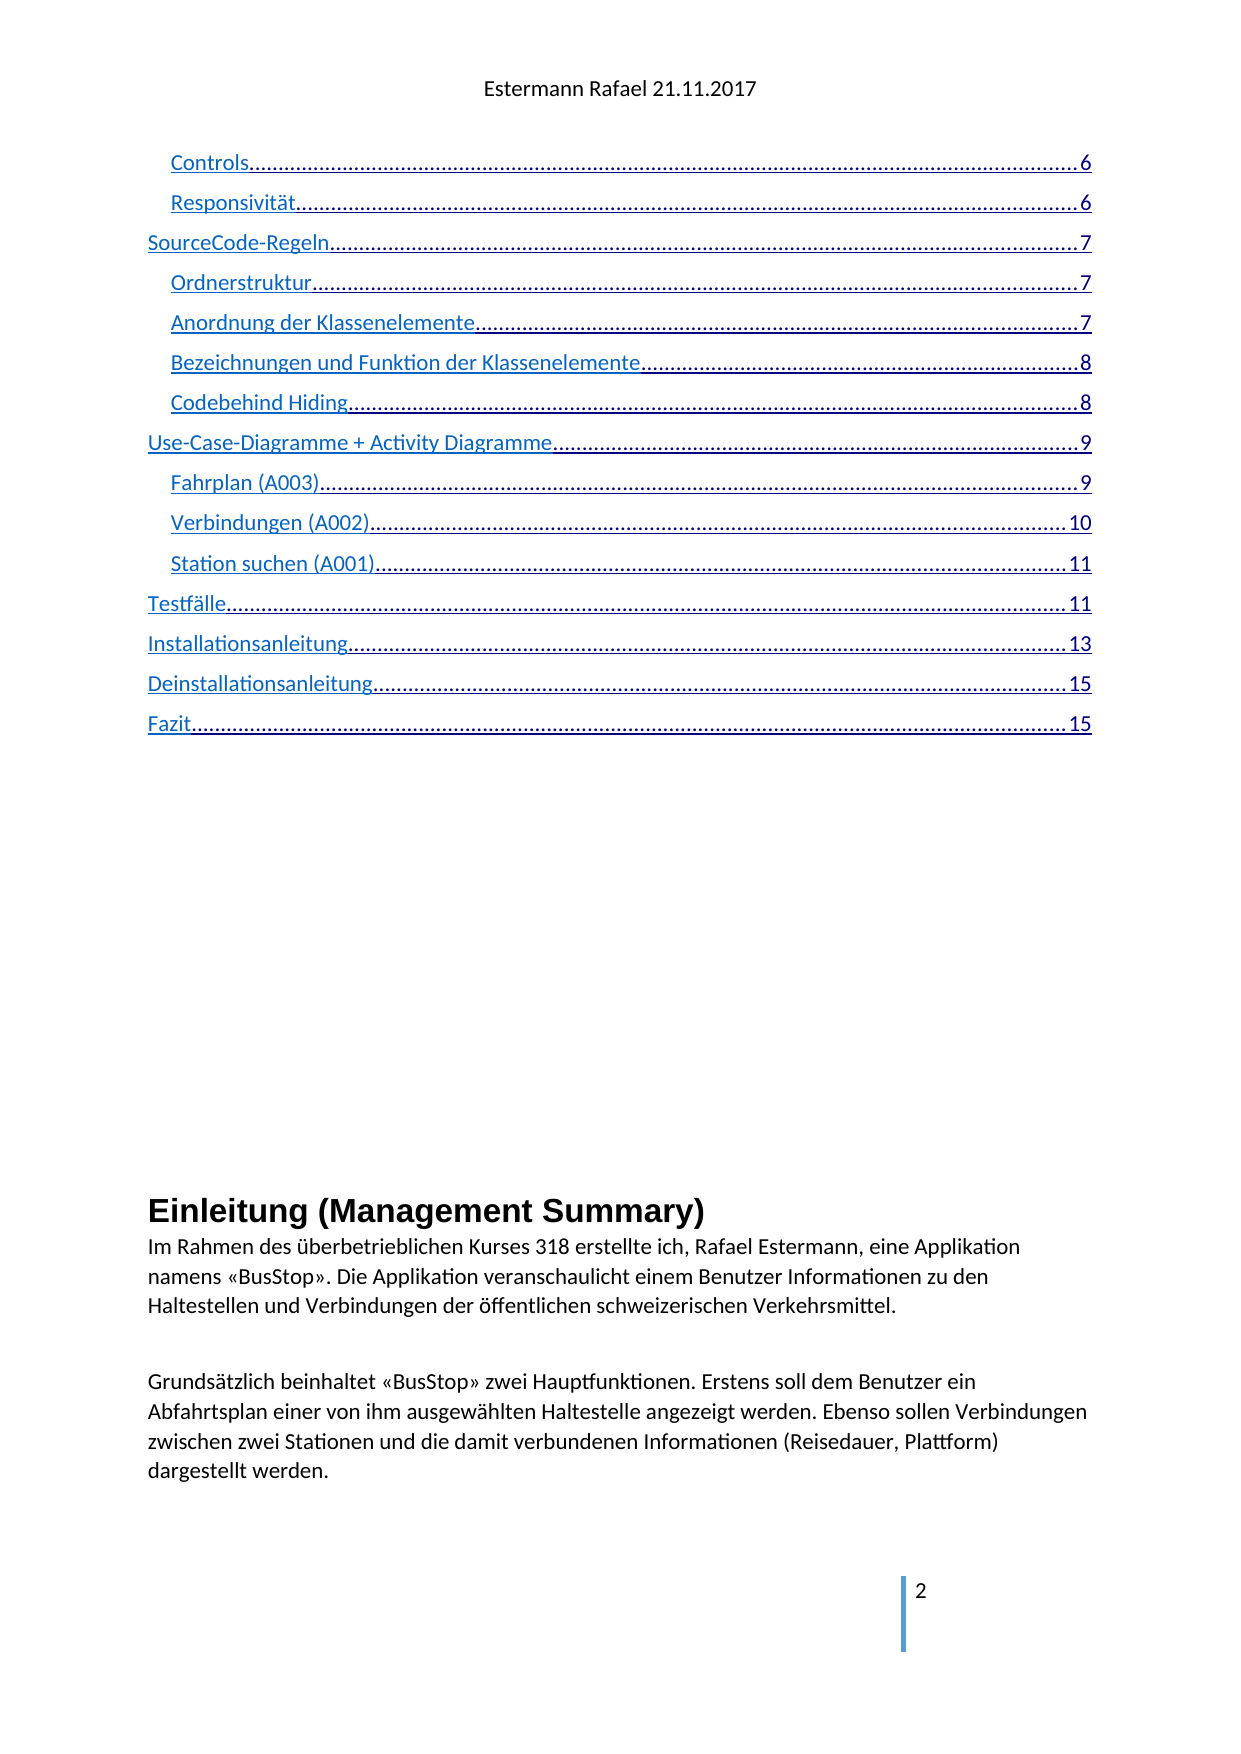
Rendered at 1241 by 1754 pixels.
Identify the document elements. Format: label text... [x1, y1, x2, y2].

subtitle Einleitung (Management Summary) [148, 1191, 1093, 1230]
text Station suchen (A001) 11 [171, 549, 1093, 577]
text Testfälle 11 [148, 589, 1093, 617]
text Bezeichnungen und Funktion der Klassenelemente 8 [171, 348, 1093, 376]
text Codebehind Hiding 8 [171, 388, 1093, 416]
text Fahrplan (A003) 9 [171, 468, 1093, 496]
text Deinstallationsanleitung 15 [148, 669, 1093, 697]
text Fazit 15 [148, 709, 1093, 737]
text Im Rahmen des überbetrieblichen Kurses 318 erstellte ich, Rafael Estermann, eine Applikation namens «BusStop». Die Applikation veranschaulicht einem Benutzer Informationen zu den Haltestellen und Verbindungen der öffentlichen schweizerischen Verkehrsmittel. [148, 1232, 1093, 1349]
text Anordnung der Klassenelemente 7 [171, 308, 1093, 336]
text Grundsätzlich beinhaltet «BusStop» zwei Hauptfunktionen. Erstens soll dem Benutzer ein Abfahrtsplan einer von ihm ausgewählten Haltestelle angezeigt werden. Ebenso sollen Verbindungen zwischen zwei Stationen und die damit verbundenen Informationen (Reisedauer, Plattform) dargestellt werden. [148, 1367, 1093, 1514]
text Verbindungen (A002) 10 [171, 508, 1093, 537]
text Responsivität 6 [171, 188, 1093, 216]
text Use-Case-Diagramme + Activity Diagramme 9 [148, 428, 1093, 456]
text Ordnerstruktur 7 [171, 268, 1093, 296]
text Installationsanleitung 13 [148, 629, 1093, 657]
text SourceCode-Regeln 7 [148, 228, 1093, 256]
text Controls 6 [171, 148, 1093, 176]
